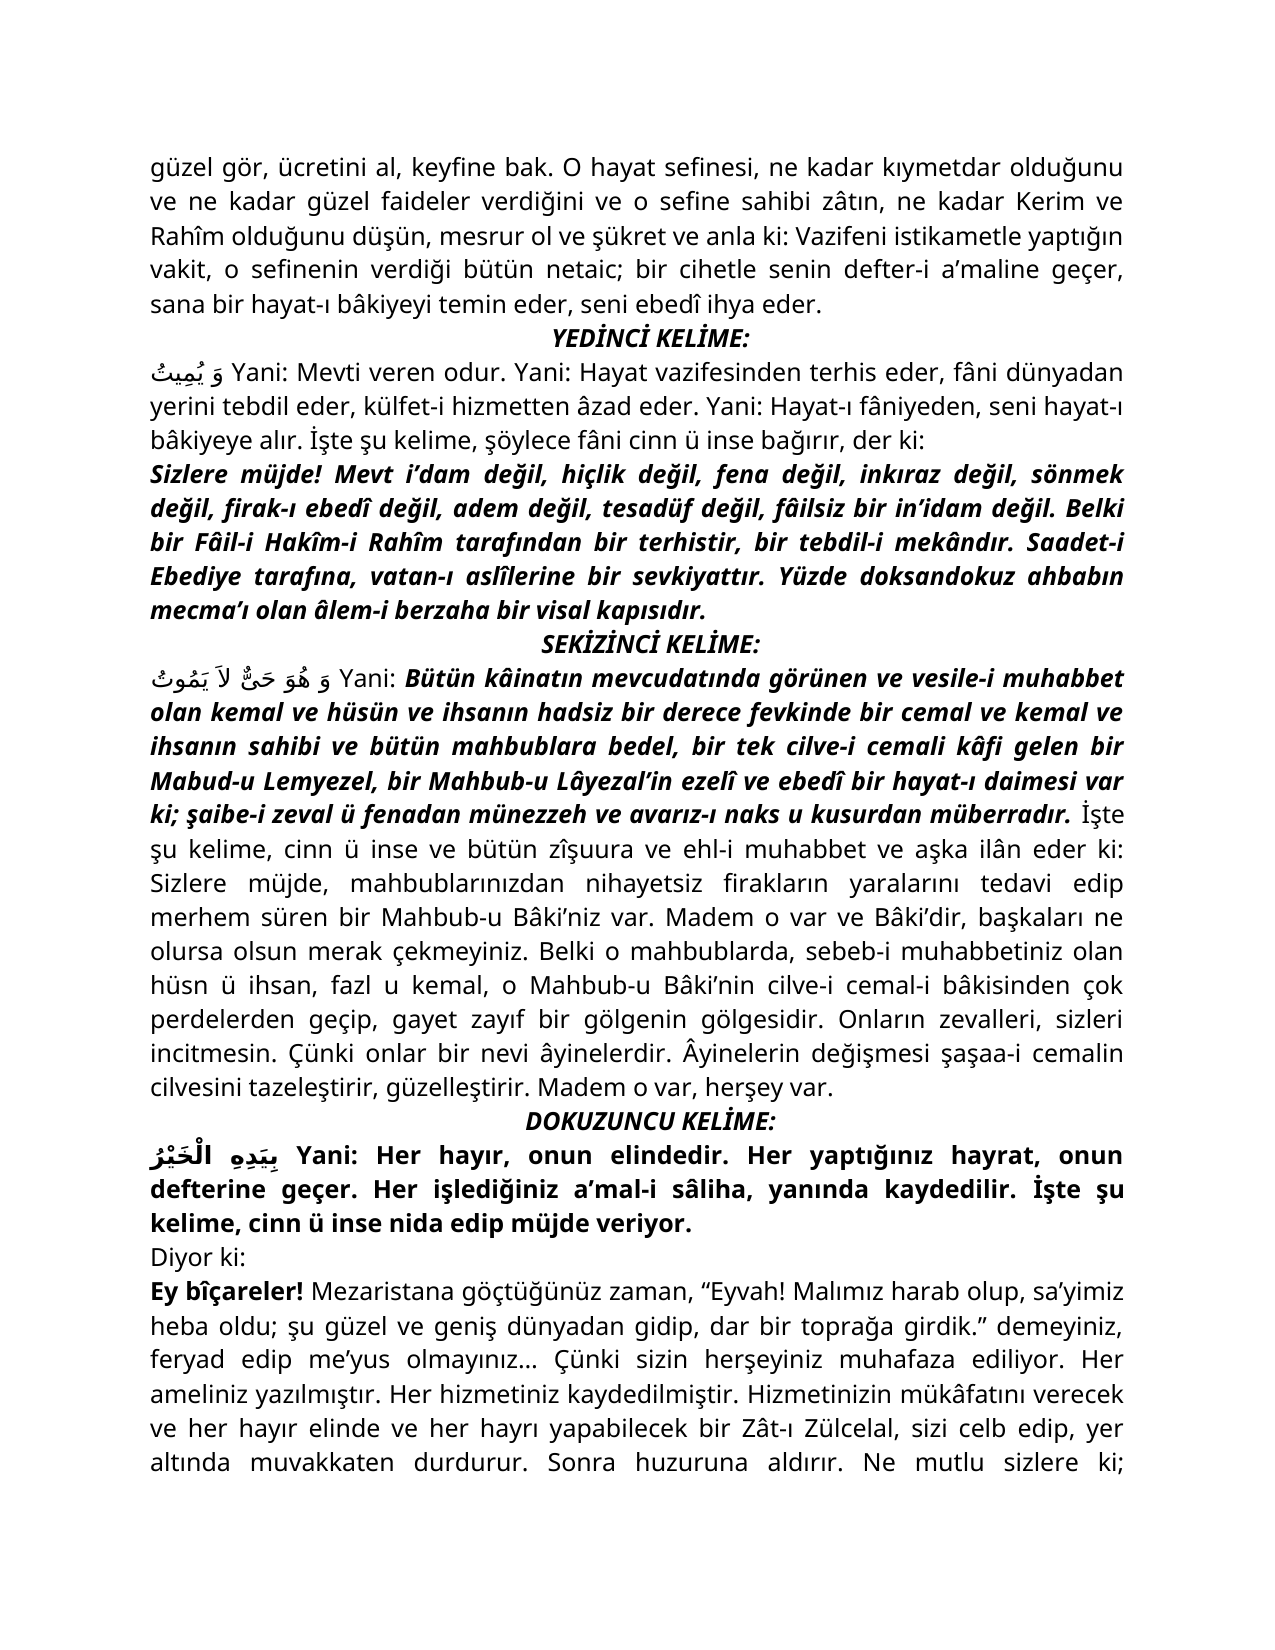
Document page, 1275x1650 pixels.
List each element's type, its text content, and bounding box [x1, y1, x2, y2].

subtitle YEDİNCİ KELİME: [150, 320, 1125, 354]
text وَ هُوَ حَىٌّ لاَ يَمُوتُ Yani: Bütün kâinatın mevcudatında görünen ve vesile-i muhabbet olan kemal ve hüsün ve ihsanın hadsiz bir derece fevkinde bir cemal ve kemal ve ihsanın sahibi ve bütün mahbublara bedel, bir tek cilve-i cemali kâfi gelen bir Mabud-u Lemyezel, bir Mahbub-u Lâyezal’in ezelî ve ebedî bir hayat-ı daimesi var ki; şaibe-i zeval ü fenadan münezzeh ve avarız-ı naks u kusurdan müberradır. İşte şu kelime, cinn ü inse ve bütün zîşuura ve ehl-i muhabbet ve aşka ilân eder ki: Sizlere müjde, mahbublarınızdan nihayetsiz firakların yaralarını tedavi edip merhem süren bir Mahbub-u Bâki’niz var. Madem o var ve Bâki’dir, başkaları ne olursa olsun merak çekmeyiniz. Belki o mahbublarda, sebeb-i muhabbetiniz olan hüsn ü ihsan, fazl u kemal, o Mahbub-u Bâki’nin cilve-i cemal-i bâkisinden çok perdelerden geçip, gayet zayıf bir gölgenin gölgesidir. Onların zevalleri, sizleri incitmesin. Çünki onlar bir nevi âyinelerdir. Âyinelerin değişmesi şaşaa-i cemalin cilvesini tazeleştirir, güzelleştirir. Madem o var, herşey var. [150, 661, 1125, 1104]
text بِيَدِهِ الْخَيْرُ Yani: Her hayır, onun elindedir. Her yaptığınız hayrat, onun defterine geçer. Her işlediğiniz a’mal-i sâliha, yanında kaydedilir. İşte şu kelime, cinn ü inse nida edip müjde veriyor. [150, 1138, 1125, 1240]
text Sizlere müjde! Mevt i’dam değil, hiçlik değil, fena değil, inkıraz değil, sönmek değil, firak-ı ebedî değil, adem değil, tesadüf değil, fâilsiz bir in’idam değil. Belki bir Fâil-i Hakîm-i Rahîm tarafından bir terhistir, bir tebdil-i mekândır. Saadet-i Ebediye tarafına, vatan-ı aslîlerine bir sevkiyattır. Yüzde doksandokuz ahbabın mecma’ı olan âlem-i berzaha bir visal kapısıdır. [150, 457, 1125, 627]
subtitle DOKUZUNCU KELİME: [150, 1104, 1125, 1138]
text güzel gör, ücretini al, keyfine bak. O hayat sefinesi, ne kadar kıymetdar olduğunu ve ne kadar güzel faideler verdiğini ve o sefine sahibi zâtın, ne kadar Kerim ve Rahîm olduğunu düşün, mesrur ol ve şükret ve anla ki: Vazifeni istikametle yaptığın vakit, o sefinenin verdiği bütün netaic; bir cihetle senin defter-i a’maline geçer, sana bir hayat-ı bâkiyeyi temin eder, seni ebedî ihya eder. [150, 150, 1125, 320]
text Diyor ki: [150, 1240, 1125, 1274]
text وَ يُمِيتُ Yani: Mevti veren odur. Yani: Hayat vazifesinden terhis eder, fâni dünyadan yerini tebdil eder, külfet-i hizmetten âzad eder. Yani: Hayat-ı fâniyeden, seni hayat-ı bâkiyeye alır. İşte şu kelime, şöylece fâni cinn ü inse bağırır, der ki: [150, 354, 1125, 457]
text Ey bîçareler! Mezaristana göçtüğünüz zaman, “Eyvah! Malımız harab olup, sa’yimiz heba oldu; şu güzel ve geniş dünyadan gidip, dar bir toprağa girdik.” demeyiniz, feryad edip me’yus olmayınız… Çünki sizin herşeyiniz muhafaza ediliyor. Her ameliniz yazılmıştır. Her hizmetiniz kaydedilmiştir. Hizmetinizin mükâfatını verecek ve her hayır elinde ve her hayrı yapabilecek bir Zât-ı Zülcelal, sizi celb edip, yer altında muvakkaten durdurur. Sonra huzuruna aldırır. Ne mutlu sizlere ki; [150, 1274, 1125, 1478]
subtitle SEKİZİNCİ KELİME: [150, 627, 1125, 661]
